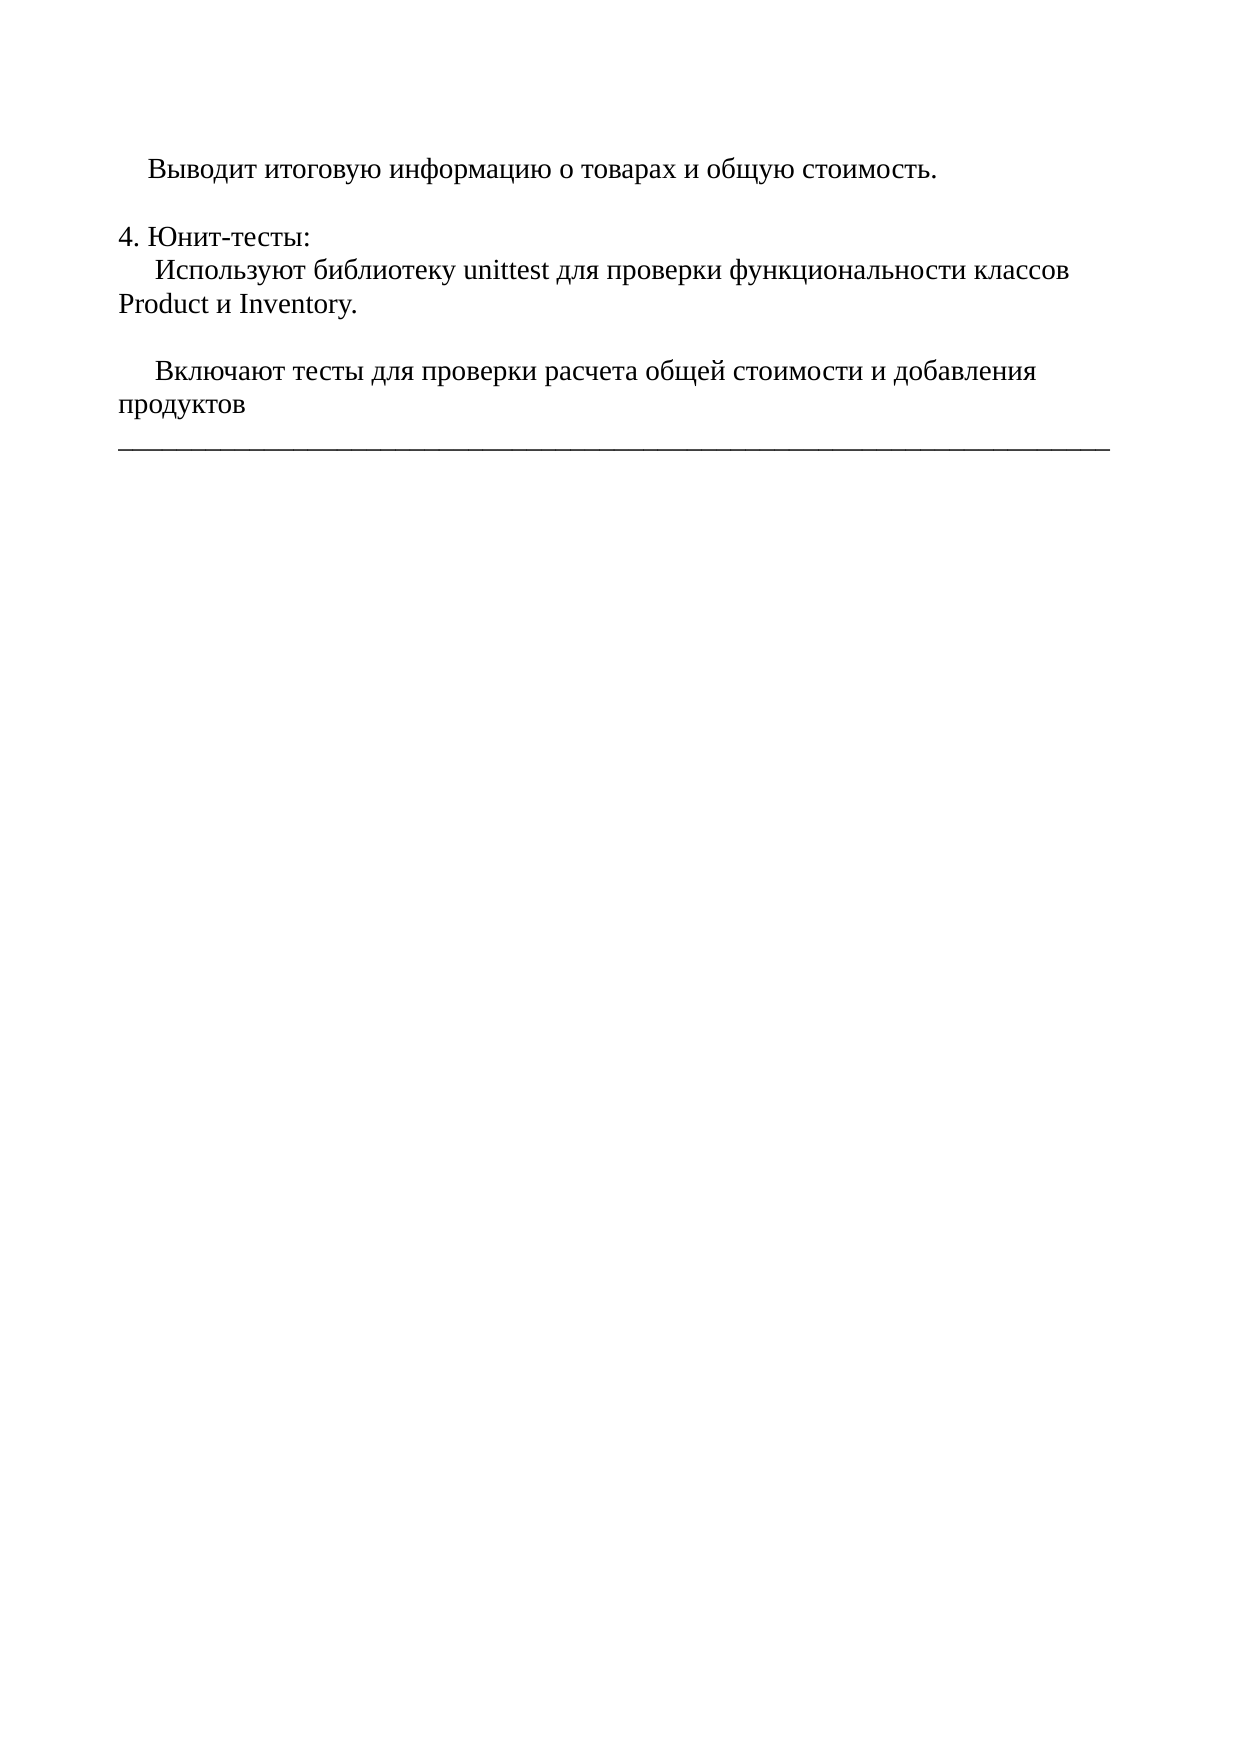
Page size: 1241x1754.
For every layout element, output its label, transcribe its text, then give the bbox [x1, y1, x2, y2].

text Выводит итоговую информацию о товарах и общую стоимость. [118, 152, 1122, 185]
text 4. Юнит-тесты: [118, 219, 1122, 252]
text ____________________________________________________________________ [118, 420, 1122, 453]
text Включают тесты для проверки расчета общей стоимости и добавления продуктов [118, 353, 1122, 420]
text Используют библиотеку unittest для проверки функциональности классов Product и Inventory. [118, 252, 1122, 319]
